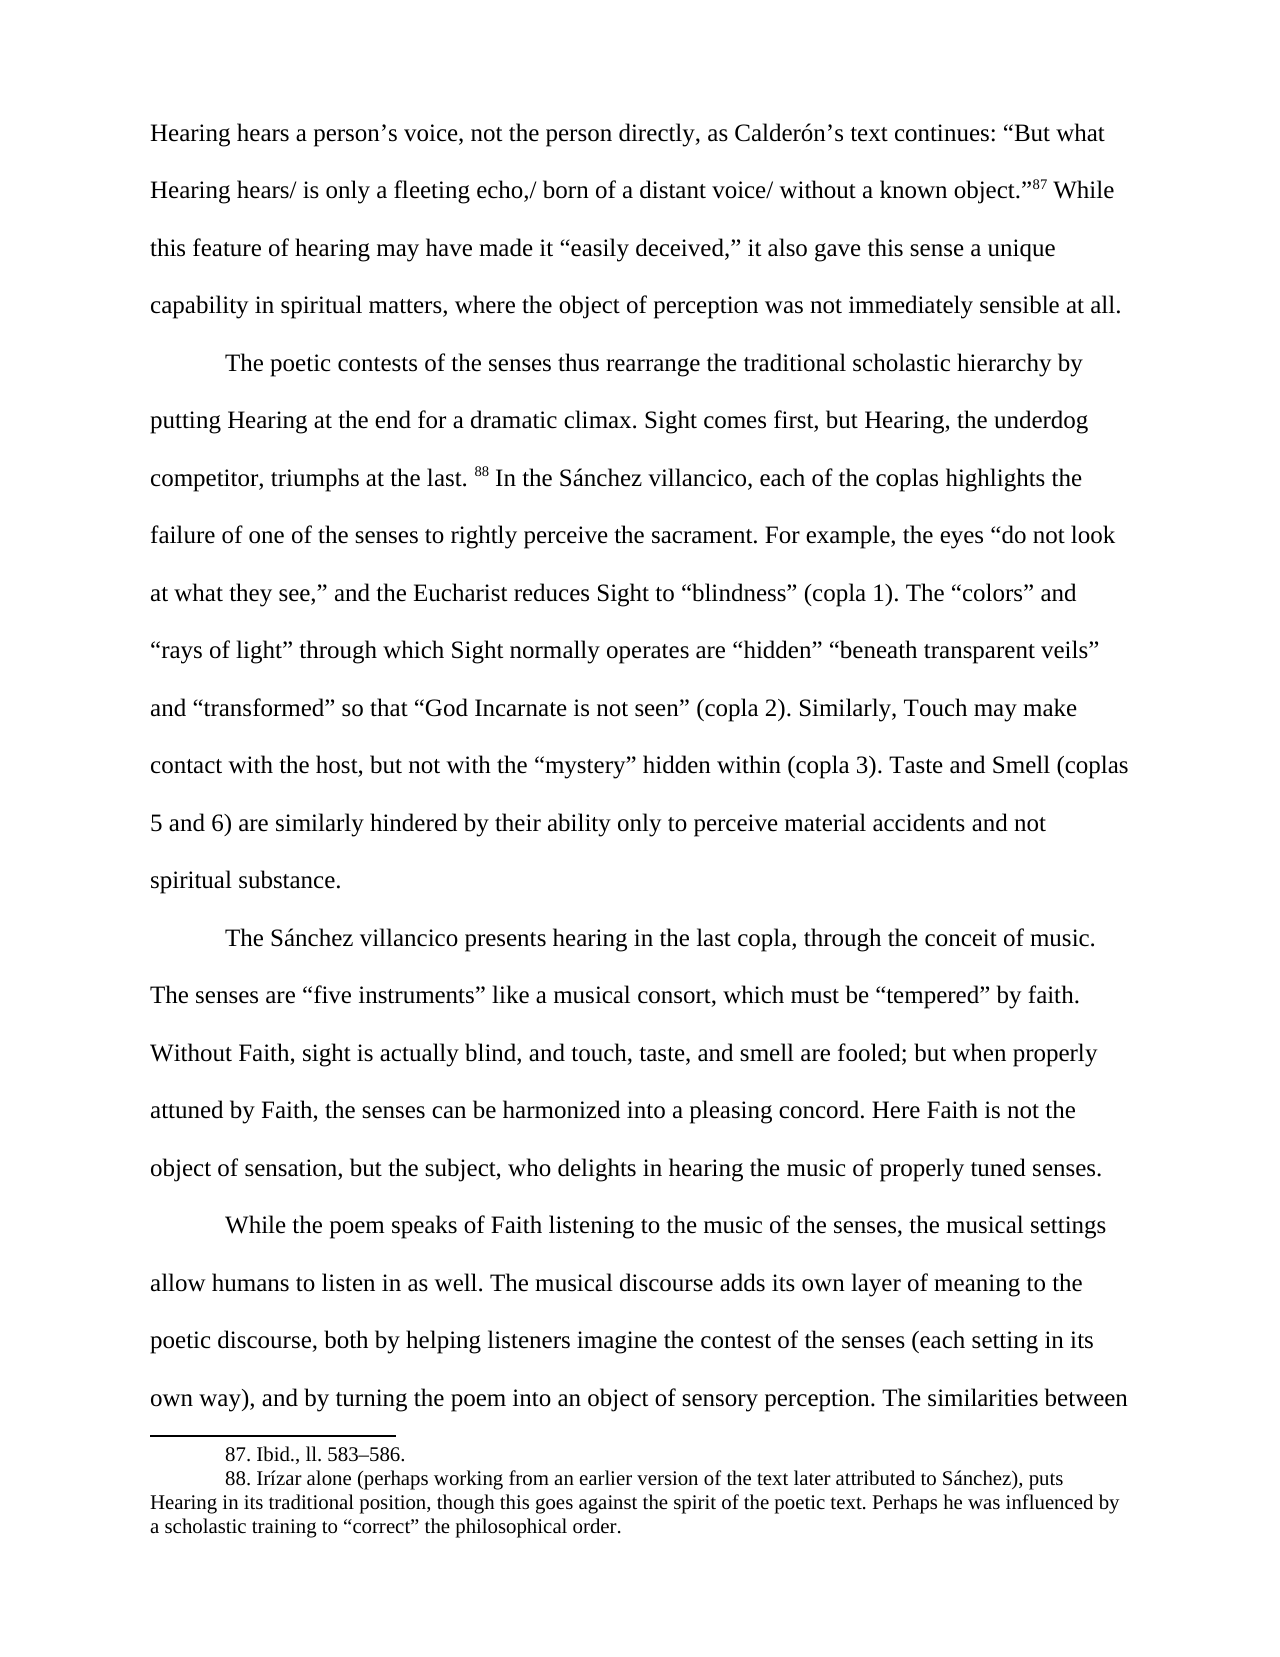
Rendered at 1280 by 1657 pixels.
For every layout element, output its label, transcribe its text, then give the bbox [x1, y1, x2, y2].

text The Sánchez villancico presents hearing in the last copla, through the conceit of music. The senses are “five instruments” like a musical consort, which must be “tempered” by faith. Without Faith, sight is actually blind, and touch, taste, and smell are fooled; but when properly attuned by Faith, the senses can be harmonized into a pleasing concord. Here Faith is not the object of sensation, but the subject, who delights in hearing the music of properly tuned senses. [150, 923, 1130, 1182]
text While the poem speaks of Faith listening to the music of the senses, the musical settings allow humans to listen in as well. The musical discourse adds its own layer of meaning to the poetic discourse, both by helping listeners imagine the contest of the senses (each setting in its own way), and by turning the poem into an object of sensory perception. The similarities between [150, 1211, 1130, 1412]
text Ibid., ll. 583–586. [150, 1442, 1130, 1466]
text Irízar alone (perhaps working from an earlier version of the text later attributed to Sánchez), puts Hearing in its traditional position, though this goes against the spirit of the poetic text. Perhaps he was influenced by a scholastic training to “correct” the philosophical order. [150, 1466, 1130, 1538]
text Hearing stood out from the other senses because for it alone, the object of perception was not identical with the thing sensed. As Calderón’s character Hearing says, “Sight sees, without doubting/ what she sees; Smell smells/ what he smells; Touch touches/ what he touches, and Taste tastes/ what he tastes, since the object/ is proximate [immediate] to the action.” But Hearing hears a person’s voice, not the person directly, as Calderón’s text continues: “But what Hearing hears/ is only a fleeting echo,/ born of a distant voice/ without a known object.” While this feature of hearing may have made it “easily deceived,” it also gave this sense a unique capability in spiritual matters, where the object of perception was not immediately sensible at all. [150, 118, 1130, 319]
text The poetic contests of the senses thus rearrange the traditional scholastic hierarchy by putting Hearing at the end for a dramatic climax. Sight comes first, but Hearing, the underdog competitor, triumphs at the last. In the Sánchez villancico, each of the coplas highlights the failure of one of the senses to rightly perceive the sacrament. For example, the eyes “do not look at what they see,” and the Eucharist reduces Sight to “blindness” (copla 1). The “colors” and “rays of light” through which Sight normally operates are “hidden” “beneath transparent veils” and “transformed” so that “God Incarnate is not seen” (copla 2). Similarly, Touch may make contact with the host, but not with the “mystery” hidden within (copla 3). Taste and Smell (coplas 5 and 6) are similarly hindered by their ability only to perceive material accidents and not spiritual substance. [150, 348, 1130, 894]
